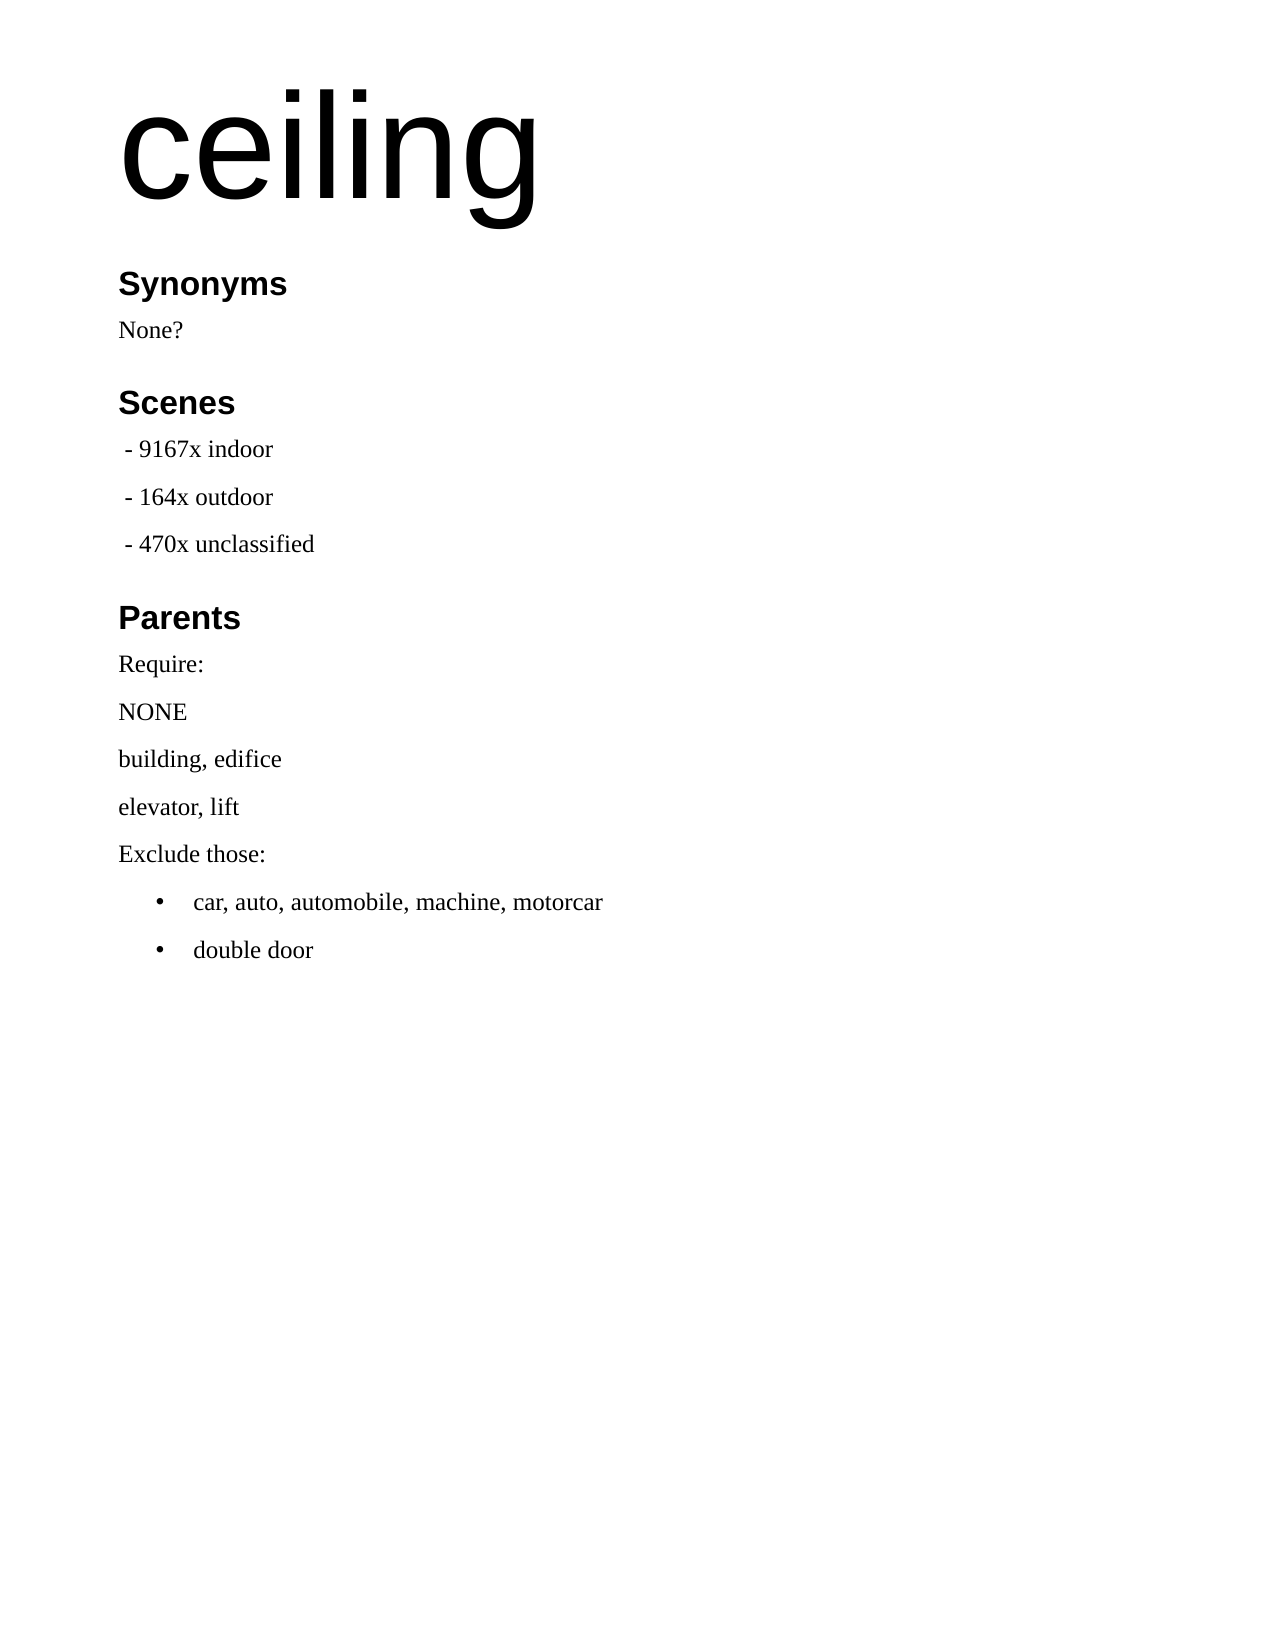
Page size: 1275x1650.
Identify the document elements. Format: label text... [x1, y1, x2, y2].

text - 9167x indoor [118, 434, 1157, 463]
text elevator, lift [118, 792, 1157, 821]
text Require: [118, 649, 1157, 678]
text Exclude those: [118, 839, 1157, 868]
list double door [156, 935, 1157, 963]
subtitle ceiling [118, 58, 1157, 230]
text NONE [118, 697, 1157, 725]
subtitle Parents [118, 598, 1157, 637]
list car, auto, automobile, machine, motorcar [156, 887, 1157, 916]
text building, edifice [118, 744, 1157, 773]
text None? [118, 315, 1157, 343]
subtitle Synonyms [118, 263, 1157, 302]
subtitle Scenes [118, 383, 1157, 422]
text - 470x unclassified [118, 529, 1157, 558]
text - 164x outdoor [118, 482, 1157, 511]
